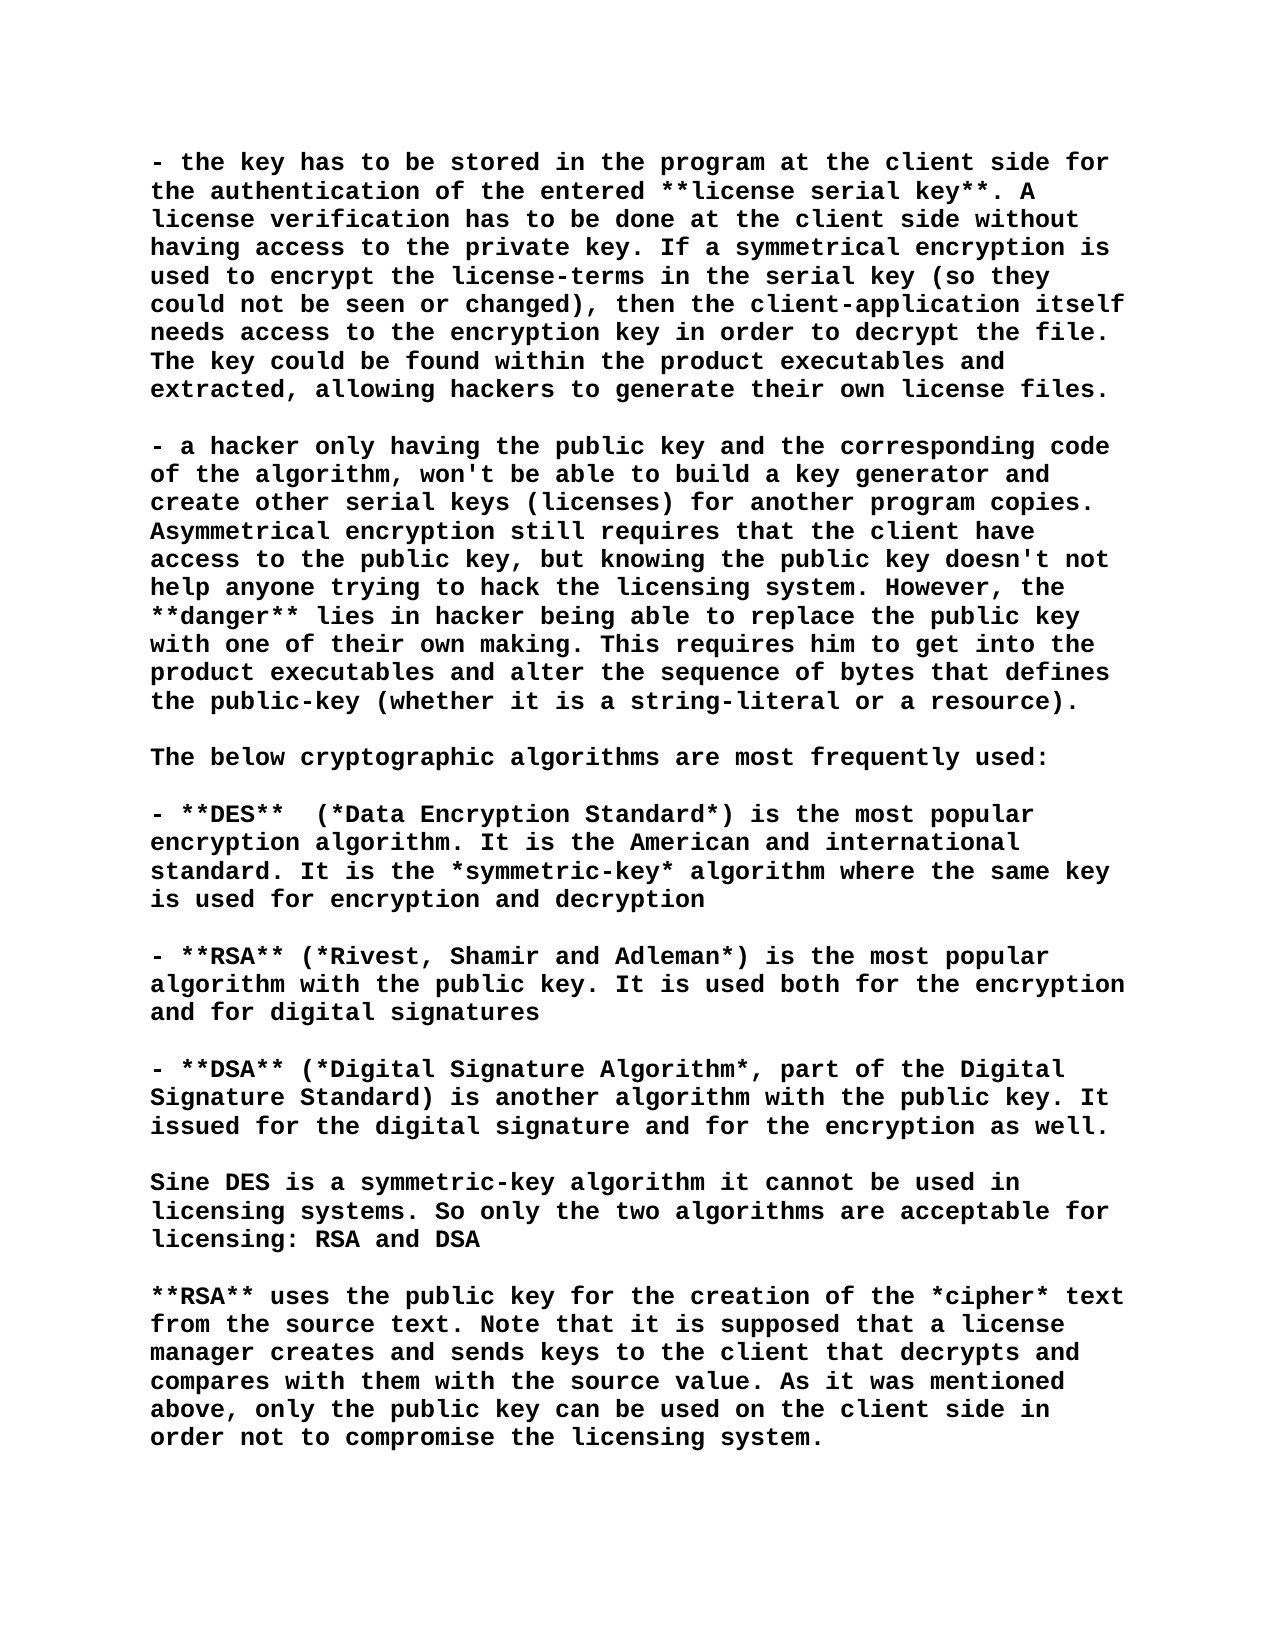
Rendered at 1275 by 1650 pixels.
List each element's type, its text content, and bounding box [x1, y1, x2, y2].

text - **DES** (*Data Encryption Standard*) is the most popular encryption algorithm. It is the American and international standard. It is the *symmetric-key* algorithm where the same key is used for encryption and decryption [150, 802, 1125, 915]
text - the key has to be stored in the program at the client side for the authentication of the entered **license serial key**. A license verification has to be done at the client side without having access to the private key. If a symmetrical encryption is used to encrypt the license-terms in the serial key (so they could not be seen or changed), then the client-application itself needs access to the encryption key in order to decrypt the file. The key could be found within the product executables and extracted, allowing hackers to generate their own license files. [150, 150, 1125, 405]
text The below cryptographic algorithms are most frequently used: [150, 745, 1125, 773]
text - a hacker only having the public key and the corresponding code of the algorithm, won't be able to build a key generator and create other serial keys (licenses) for another program copies. Asymmetrical encryption still requires that the client have access to the public key, but knowing the public key doesn't not help anyone trying to hack the licensing system. However, the **danger** lies in hacker being able to replace the public key with one of their own making. This requires him to get into the product executables and alter the sequence of bytes that defines the public-key (whether it is a string-literal or a resource). [150, 433, 1125, 717]
text Sine DES is a symmetric-key algorithm it cannot be used in licensing systems. So only the two algorithms are acceptable for licensing: RSA and DSA [150, 1170, 1125, 1255]
text - **RSA** (*Rivest, Shamir and Adleman*) is the most popular algorithm with the public key. It is used both for the encryption and for digital signatures [150, 943, 1125, 1028]
text - **DSA** (*Digital Signature Algorithm*, part of the Digital Signature Standard) is another algorithm with the public key. It issued for the digital signature and for the encryption as well. [150, 1057, 1125, 1142]
text **RSA** uses the public key for the creation of the *cipher* text from the source text. Note that it is supposed that a license manager creates and sends keys to the client that decrypts and compares with them with the source value. As it was mentioned above, only the public key can be used on the client side in order not to compromise the licensing system. [150, 1283, 1125, 1453]
